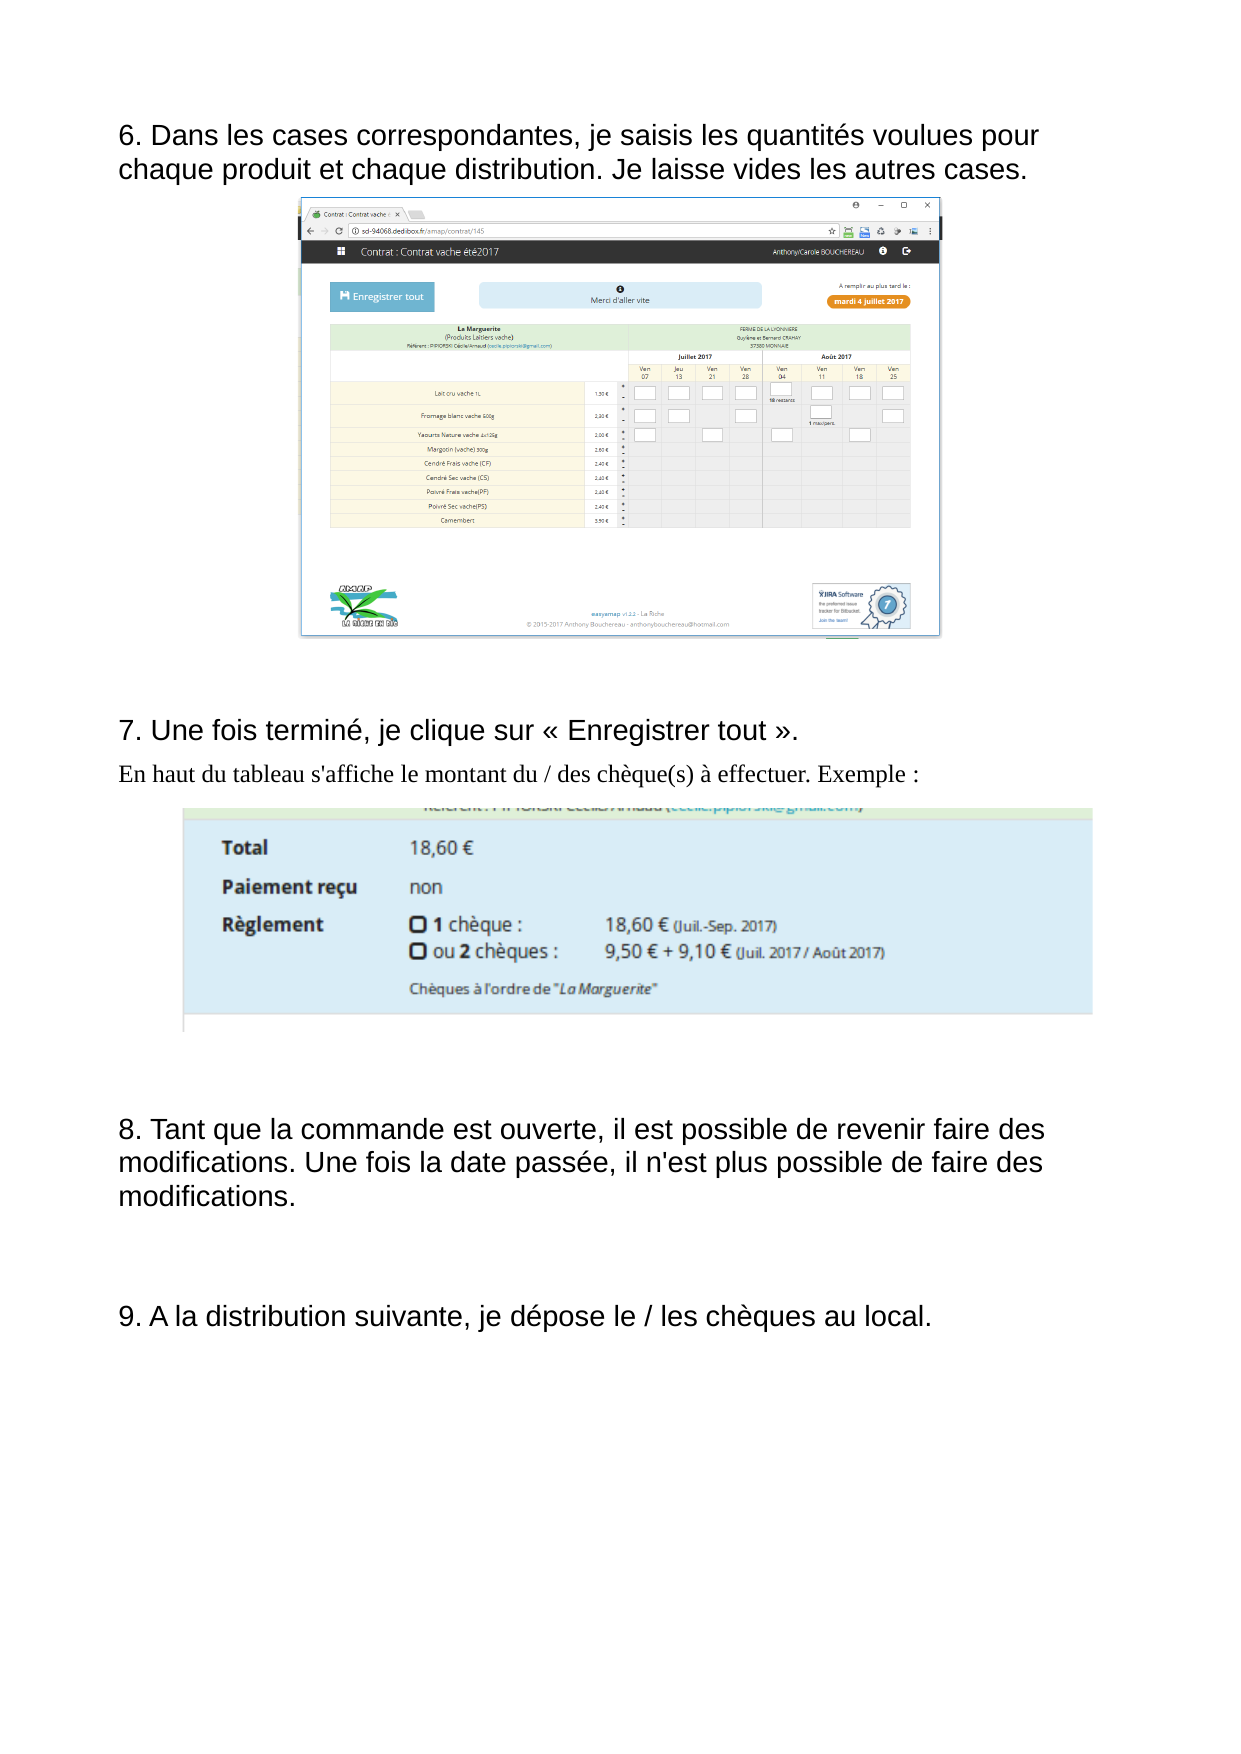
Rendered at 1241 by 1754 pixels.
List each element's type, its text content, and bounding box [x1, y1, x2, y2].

subtitle 9. A la distribution suivante, je dépose le / les chèques au local. [118, 1299, 1122, 1332]
subtitle 8. Tant que la commande est ouverte, il est possible de revenir faire des modifications. Une fois la date passée, il n'est plus possible de faire des modifications. [118, 1112, 1122, 1212]
text En haut du tableau s'affiche le montant du / des chèque(s) à effectuer. Exemple : [118, 759, 1122, 788]
picture [147, 808, 1093, 1032]
picture [297, 197, 943, 639]
subtitle 6. Dans les cases correspondantes, je saisis les quantités voulues pour chaque produit et chaque distribution. Je laisse vides les autres cases. [118, 118, 1122, 185]
subtitle 7. Une fois terminé, je clique sur « Enregistrer tout ». [118, 713, 1122, 747]
